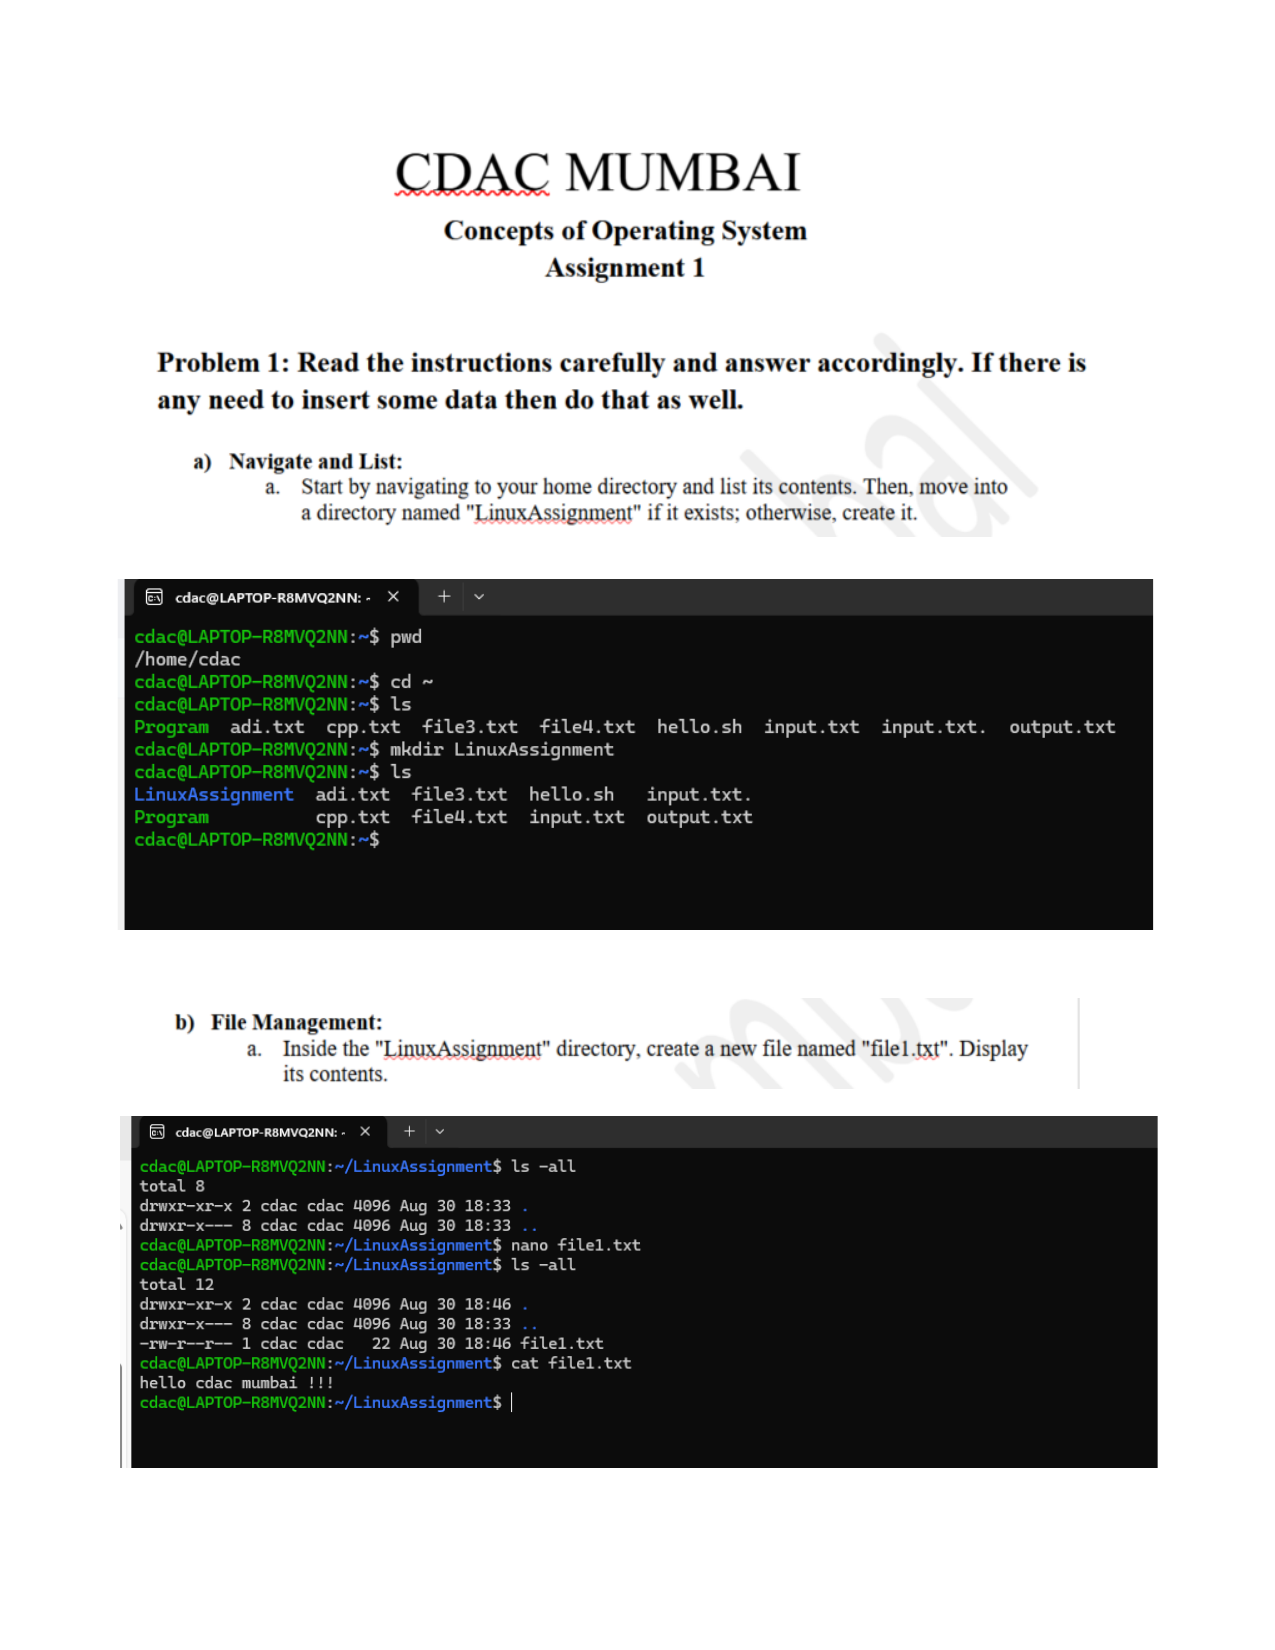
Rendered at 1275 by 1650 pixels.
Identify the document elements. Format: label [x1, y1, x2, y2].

picture [120, 1116, 1158, 1468]
picture [131, 998, 1081, 1089]
picture [148, 118, 1094, 537]
picture [114, 579, 1154, 930]
